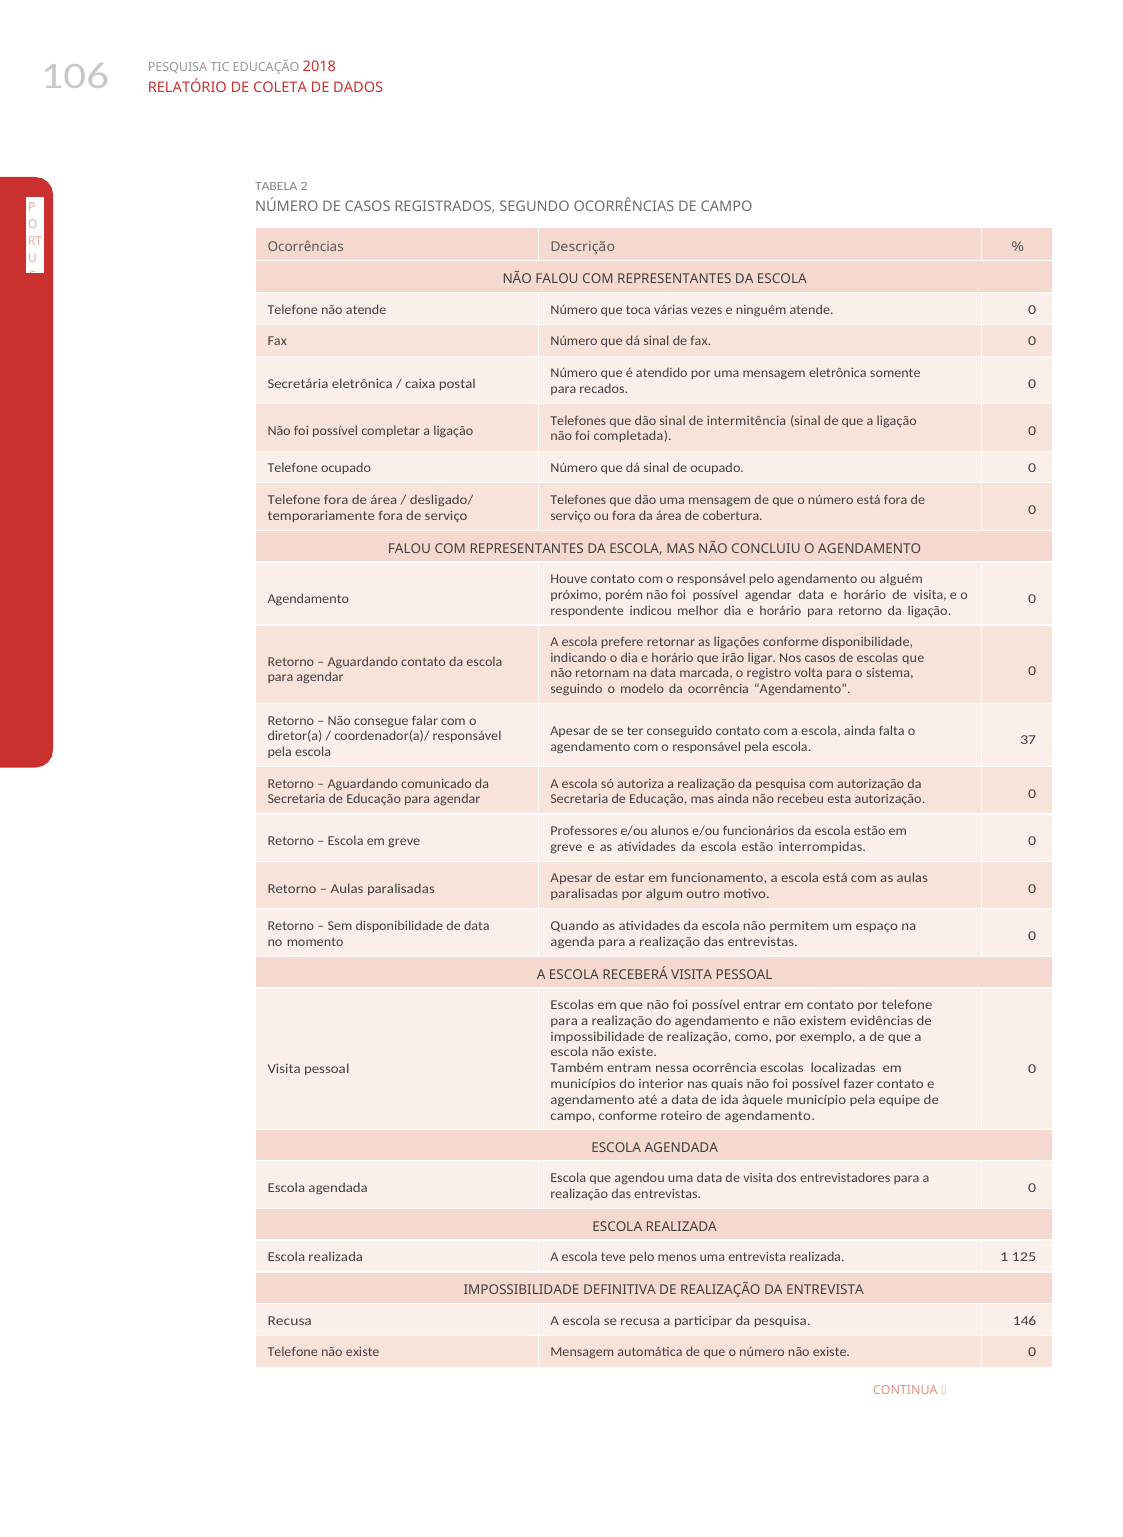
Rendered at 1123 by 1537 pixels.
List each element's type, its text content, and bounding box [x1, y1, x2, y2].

table_cell Retorno – Aguardando comunicado da Secretaria de Educação para agendar [256, 767, 538, 813]
table_cell Quando as atividades da escola não permitem um espaço na agenda para a realização das entrevistas. [539, 909, 981, 956]
table_cell Mensagem automática de que o número não existe. [539, 1336, 981, 1367]
table_cell 0 [982, 404, 1052, 451]
table_cell 0 [982, 483, 1052, 530]
table_cell 0 [982, 862, 1052, 908]
table_cell Apesar de se ter conseguido contato com a escola, ainda falta o agendamento com o responsável pela escola. [539, 704, 981, 766]
table_cell Número que é atendido por uma mensagem eletrônica somente para recados. [539, 357, 981, 403]
table_cell 0 [982, 1336, 1052, 1367]
table_cell Telefone não atende [256, 293, 538, 324]
table_cell 0 [982, 452, 1052, 482]
table_cell Retorno – Escola em greve [256, 815, 538, 861]
text CONTINUA  [136, 1381, 946, 1398]
table_cell 0 [982, 293, 1052, 324]
table_cell Fax [256, 325, 538, 356]
table_cell 0 [982, 626, 1052, 703]
table_cell Retorno – Não consegue falar com o diretor(a) / coordenador(a)/ responsável pela escola [256, 704, 538, 766]
table_cell 0 [982, 325, 1052, 356]
table_cell Houve contato com o responsável pelo agendamento ou alguém próximo, porém não foi possível agendar data e horário de visita, e o respondente indicou melhor dia e horário para retorno da ligação. [539, 563, 981, 624]
text RELATÓRIO DE COLETA DE DADOS [148, 76, 1123, 96]
table_cell 1 125 [982, 1241, 1052, 1271]
table_cell Telefone fora de área / desligado/ temporariamente fora de serviço [256, 483, 538, 530]
table_cell A escola teve pelo menos uma entrevista realizada. [539, 1241, 981, 1271]
table_cell IMPOSSIBILIDADE DEFINITIVA DE REALIZAÇÃO DA ENTREVISTA [256, 1273, 1052, 1303]
table_cell 0 [982, 909, 1052, 956]
table_cell 146 [982, 1304, 1052, 1335]
table_cell 0 [982, 767, 1052, 813]
text PORTUGUÊS [28, 198, 44, 273]
table_header Descrição [539, 228, 981, 260]
table_cell Escola que agendou uma data de visita dos entrevistadores para a realização das entrevistas. [539, 1161, 981, 1208]
table_cell Telefones que dão uma mensagem de que o número está fora de serviço ou fora da área de cobertura. [539, 483, 981, 530]
table_cell A escola só autoriza a realização da pesquisa com autorização da Secretaria de Educação, mas ainda não recebeu esta autorização. [539, 767, 981, 813]
table_cell Escola agendada [256, 1161, 538, 1208]
table_cell NÃO FALOU COM REPRESENTANTES DA ESCOLA [256, 261, 1052, 292]
table_cell 0 [982, 815, 1052, 861]
table_cell Secretária eletrônica / caixa postal [256, 357, 538, 403]
table_cell 0 [982, 563, 1052, 624]
table_cell 37 [982, 704, 1052, 766]
table_cell Telefone não existe [256, 1336, 538, 1367]
table_cell A escola se recusa a participar da pesquisa. [539, 1304, 981, 1335]
table_cell FALOU COM REPRESENTANTES DA ESCOLA, MAS NÃO CONCLUIU O AGENDAMENTO [256, 531, 1052, 561]
text TABELA 2 [255, 178, 1123, 194]
table_cell Apesar de estar em funcionamento, a escola está com as aulas paralisadas por algum outro motivo. [539, 862, 981, 908]
table_cell 0 [982, 989, 1052, 1129]
table_cell Telefones que dão sinal de intermitência (sinal de que a ligação não foi completada). [539, 404, 981, 451]
table_cell A escola prefere retornar as ligações conforme disponibilidade, indicando o dia e horário que irão ligar. Nos casos de escolas que não retornam na data marcada, o registro volta para o sistema, seguindo o modelo da ocorrência “Agendamento”. [539, 626, 981, 703]
text PESQUISA TIC EDUCAÇÃO 2018 [148, 55, 1123, 75]
table_cell Agendamento [256, 563, 538, 624]
table_cell Professores e/ou alunos e/ou funcionários da escola estão em greve e as atividades da escola estão interrompidas. [539, 815, 981, 861]
table_cell Número que dá sinal de ocupado. [539, 452, 981, 482]
table_cell Retorno – Aulas paralisadas [256, 862, 538, 908]
table_cell Visita pessoal [256, 989, 538, 1129]
table_cell Retorno – Sem disponibilidade de data no momento [256, 909, 538, 956]
table_cell Recusa [256, 1304, 538, 1335]
text NÚMERO DE CASOS REGISTRADOS, SEGUNDO OCORRÊNCIAS DE CAMPO [255, 195, 1123, 215]
table_cell Número que toca várias vezes e ninguém atende. [539, 293, 981, 324]
table_cell 0 [982, 357, 1052, 403]
table_cell Escolas em que não foi possível entrar em contato por telefone para a realização do agendamento e não existem evidências de impossibilidade de realização, como, por exemplo, a de que a escola não existe. Também entram nessa ocorrência escolas localizadas em municípios do interior nas quais não foi possível fazer contato e agendamento até a data de ida àquele município pela equipe de campo, conforme roteiro de agendamento. [539, 989, 981, 1129]
table_cell Escola realizada [256, 1241, 538, 1271]
table_cell ESCOLA REALIZADA [256, 1209, 1052, 1239]
table_cell 0 [982, 1161, 1052, 1208]
table_cell Retorno – Aguardando contato da escola para agendar [256, 626, 538, 703]
table_cell Não foi possível completar a ligação [256, 404, 538, 451]
table_cell Número que dá sinal de fax. [539, 325, 981, 356]
table_cell ESCOLA AGENDADA [256, 1130, 1052, 1160]
table_header % [982, 228, 1052, 260]
subtitle 106 [40, 52, 111, 98]
table_header Ocorrências [256, 228, 538, 260]
table_cell Telefone ocupado [256, 452, 538, 482]
table_cell A ESCOLA RECEBERÁ VISITA PESSOAL [256, 957, 1052, 987]
